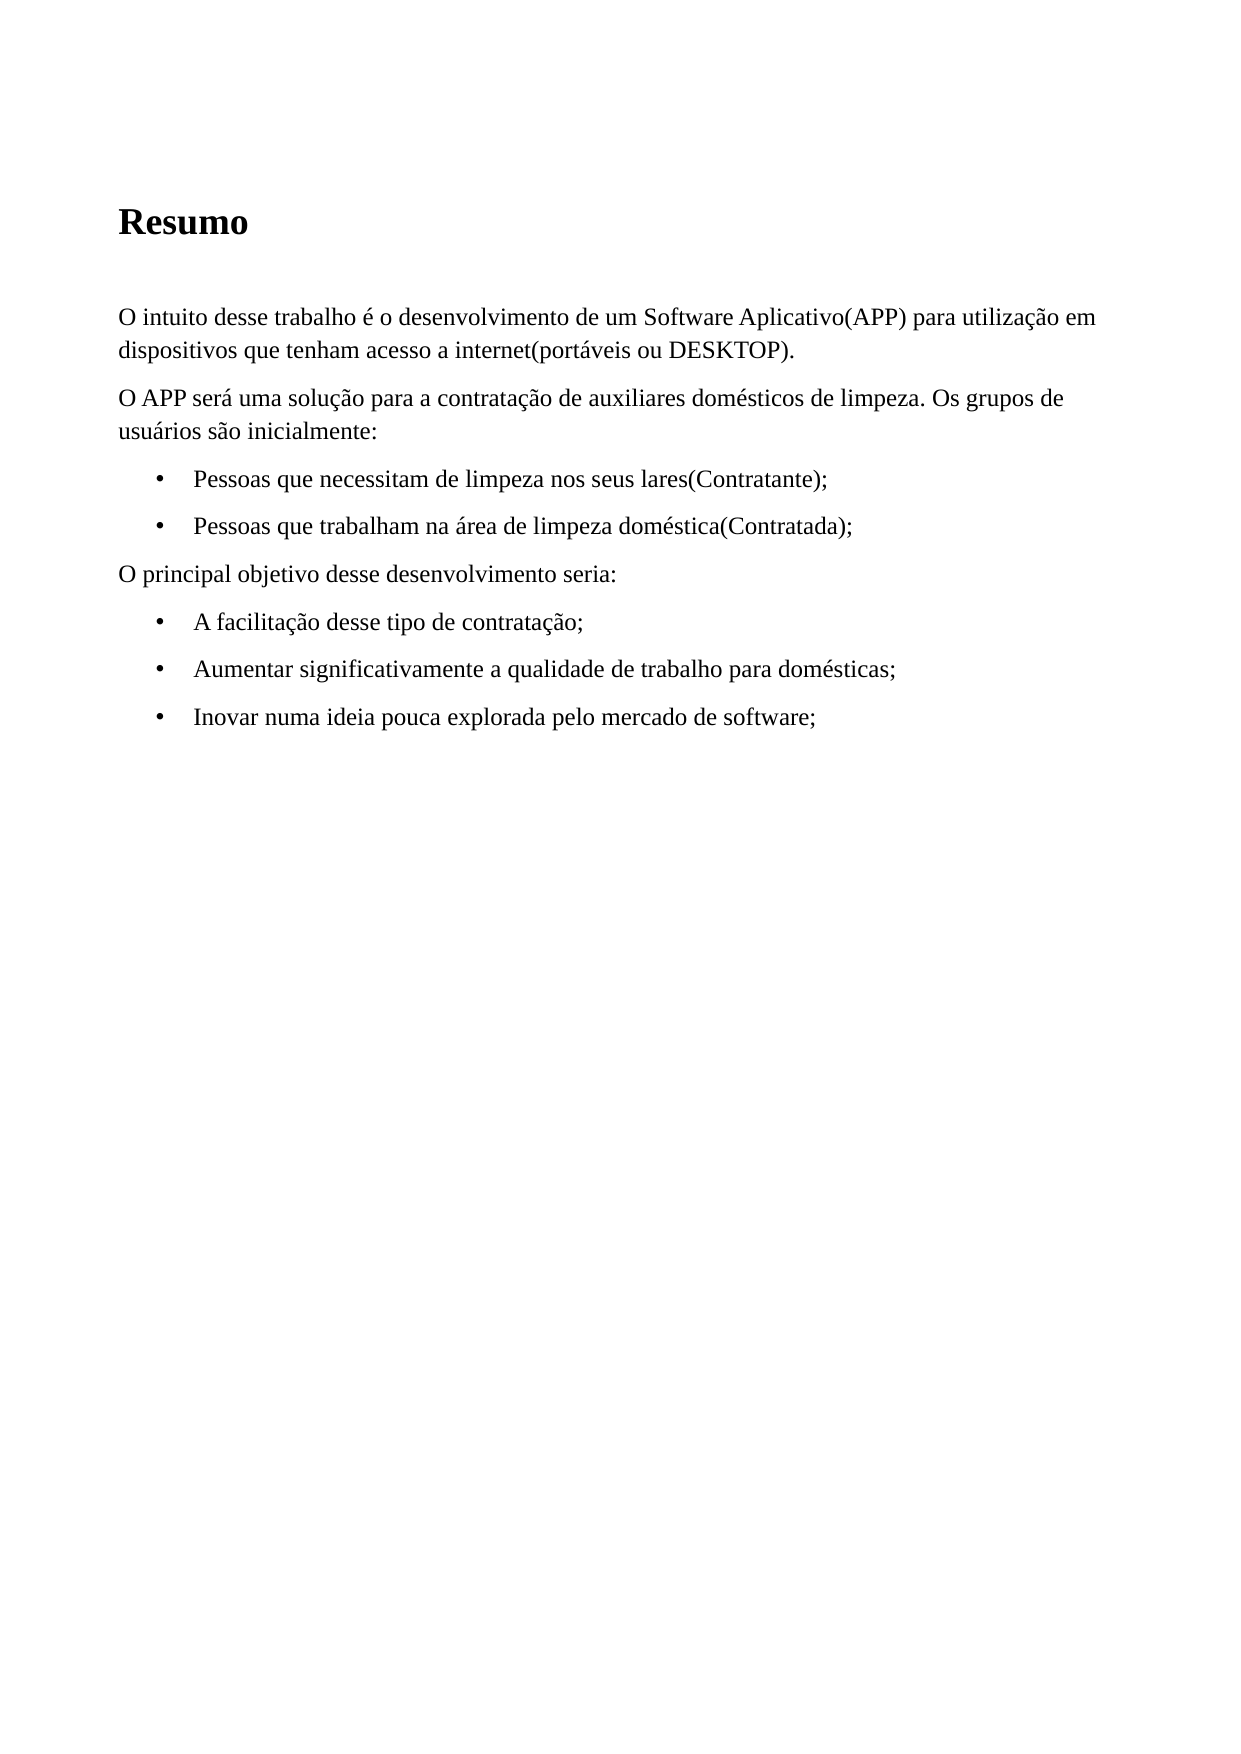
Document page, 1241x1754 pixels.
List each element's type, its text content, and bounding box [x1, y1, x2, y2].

list Pessoas que trabalham na área de limpeza doméstica(Contratada); [156, 511, 1122, 540]
text O principal objetivo desse desenvolvimento seria: [118, 559, 1122, 588]
list Aumentar significativamente a qualidade de trabalho para domésticas; [156, 654, 1122, 683]
list Pessoas que necessitam de limpeza nos seus lares(Contratante); [156, 464, 1122, 492]
subtitle Resumo [118, 199, 1122, 242]
text O intuito desse trabalho é o desenvolvimento de um Software Aplicativo(APP) para utilização em dispositivos que tenham acesso a internet(portáveis ou DESKTOP). [118, 302, 1122, 364]
list Inovar numa ideia pouca explorada pelo mercado de software; [156, 702, 1122, 731]
list A facilitação desse tipo de contratação; [156, 607, 1122, 635]
text O APP será uma solução para a contratação de auxiliares domésticos de limpeza. Os grupos de usuários são inicialmente: [118, 383, 1122, 445]
